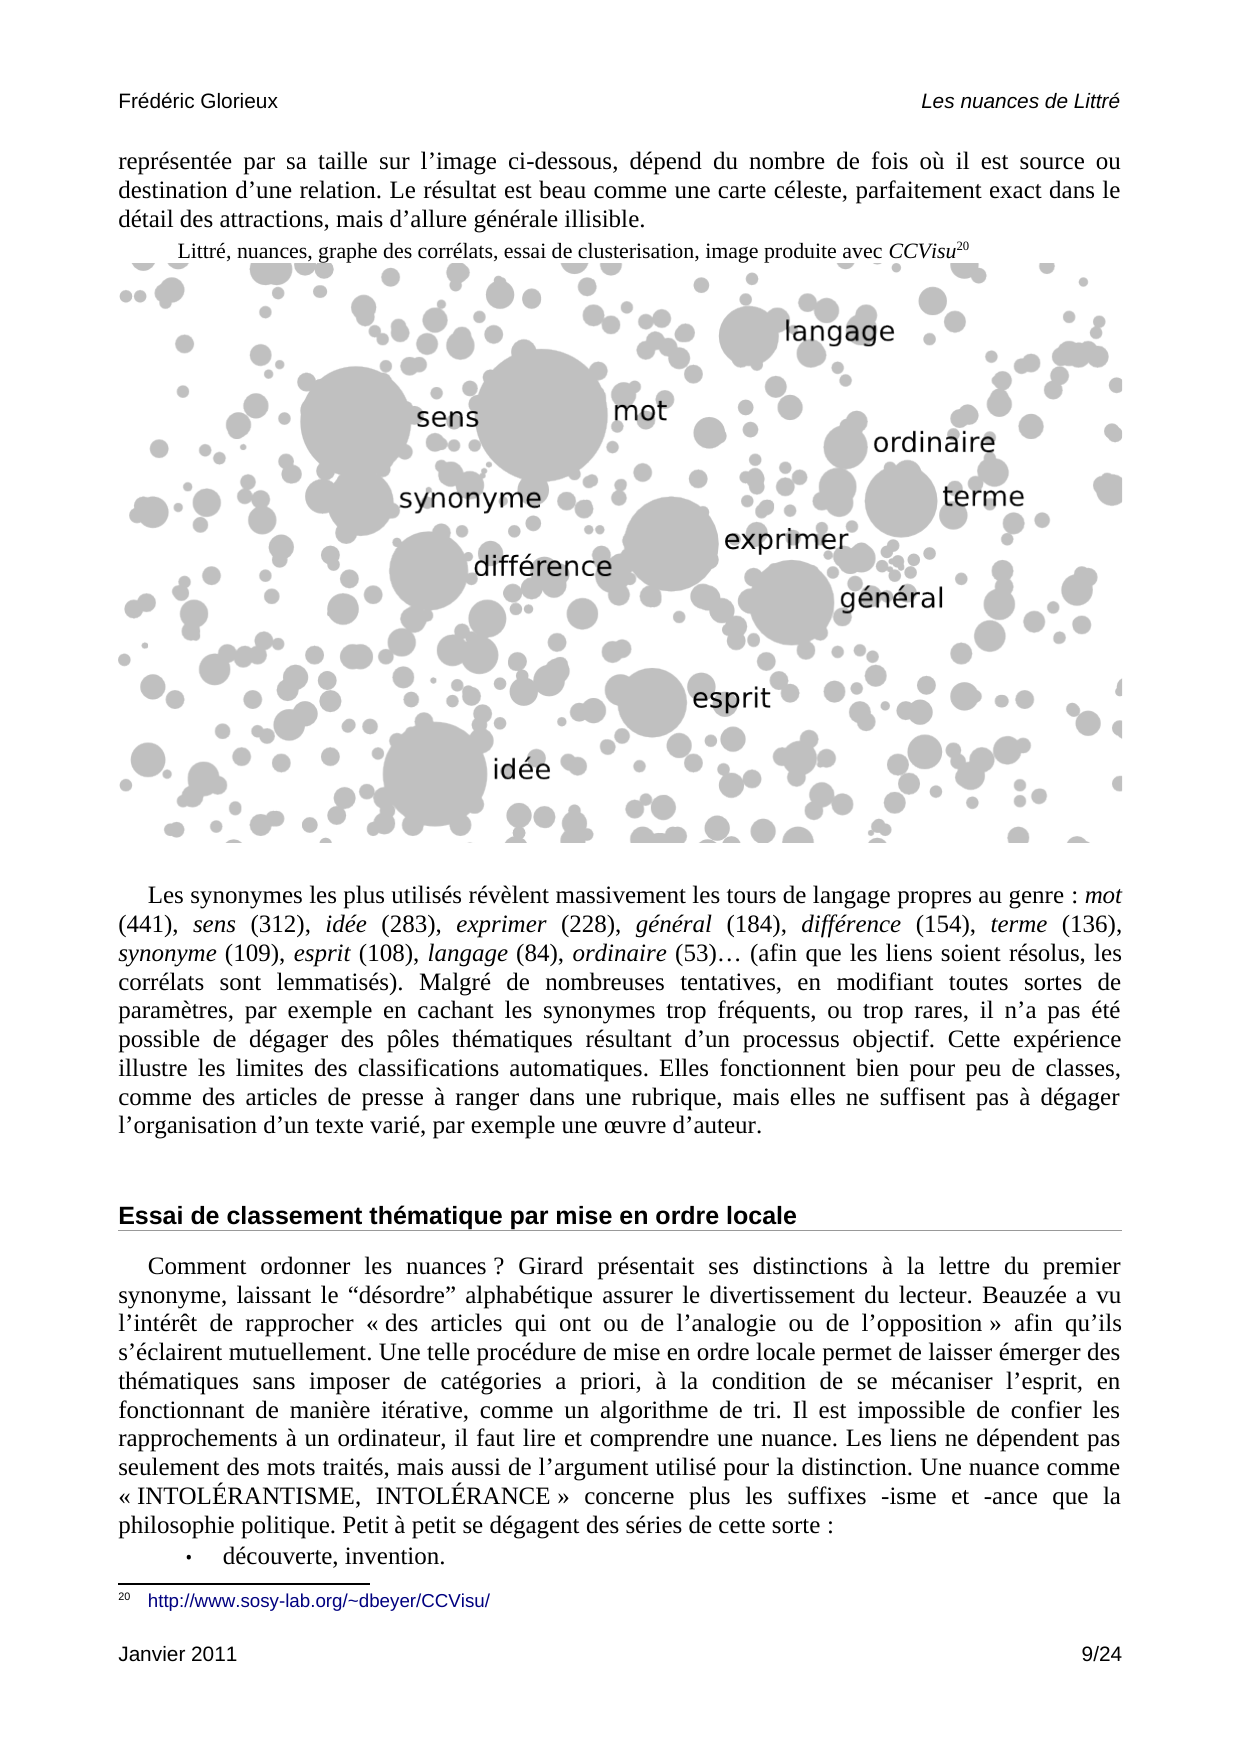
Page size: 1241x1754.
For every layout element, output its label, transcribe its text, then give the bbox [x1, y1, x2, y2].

text Littré, nuances, graphe des corrélats, essai de clusterisation, image produite avec CCVisu [177, 238, 1122, 264]
text Comment ordonner les nuances ? Girard présentait ses distinctions à la lettre du premier synonyme, laissant le “désordre” alphabétique assurer le divertissement du lecteur. Beauzée a vu l’intérêt de rapprocher « des articles qui ont ou de l’analogie ou de l’opposition » afin qu’ils s’éclairent mutuellement. Une telle procédure de mise en ordre locale permet de laisser émerger des thématiques sans imposer de catégories a priori, à la condition de se mécaniser l’esprit, en fonctionnant de manière itérative, comme un algorithme de tri. Il est impossible de confier les rapprochements à un ordinateur, il faut lire et comprendre une nuance. Les liens ne dépendent pas seulement des mots traités, mais aussi de l’argument utilisé pour la distinction. Une nuance comme « INTOLÉRANTISME, INTOLÉRANCE » concerne plus les suffixes -isme et -ance que la philosophie politique. Petit à petit se dégagent des séries de cette sorte : [118, 1251, 1122, 1538]
text Les synonymes les plus utilisés révèlent massivement les tours de langage propres au genre : mot (441), sens (312), idée (283), exprimer (228), général (184), différence (154), terme (136), synonyme (109), esprit (108), langage (84), ordinaire (53)… (afin que les liens soient résolus, les corrélats sont lemmatisés). Malgré de nombreuses tentatives, en modifiant toutes sortes de paramètres, par exemple en cachant les synonymes trop fréquents, ou trop rares, il n’a pas été possible de dégager des pôles thématiques résultant d’un processus objectif. Cette expérience illustre les limites des classifications automatiques. Elles fonctionnent bien pour peu de classes, comme des articles de presse à ranger dans une rubrique, mais elles ne suffisent pas à dégager l’organisation d’un texte varié, par exemple une œuvre d’auteur. [118, 881, 1122, 1139]
list découverte, invention. [185, 1541, 1122, 1570]
text représentée par sa taille sur l’image ci-dessous, dépend du nombre de fois où il est source ou destination d’une relation. Le résultat est beau comme une carte céleste, parfaitement exact dans le détail des attractions, mais d’allure générale illisible. [118, 146, 1122, 233]
text http://www.sosy-lab.org/~dbeyer/CCVisu/ [118, 1590, 1122, 1612]
subtitle Essai de classement thématique par mise en ordre locale [118, 1201, 1122, 1230]
